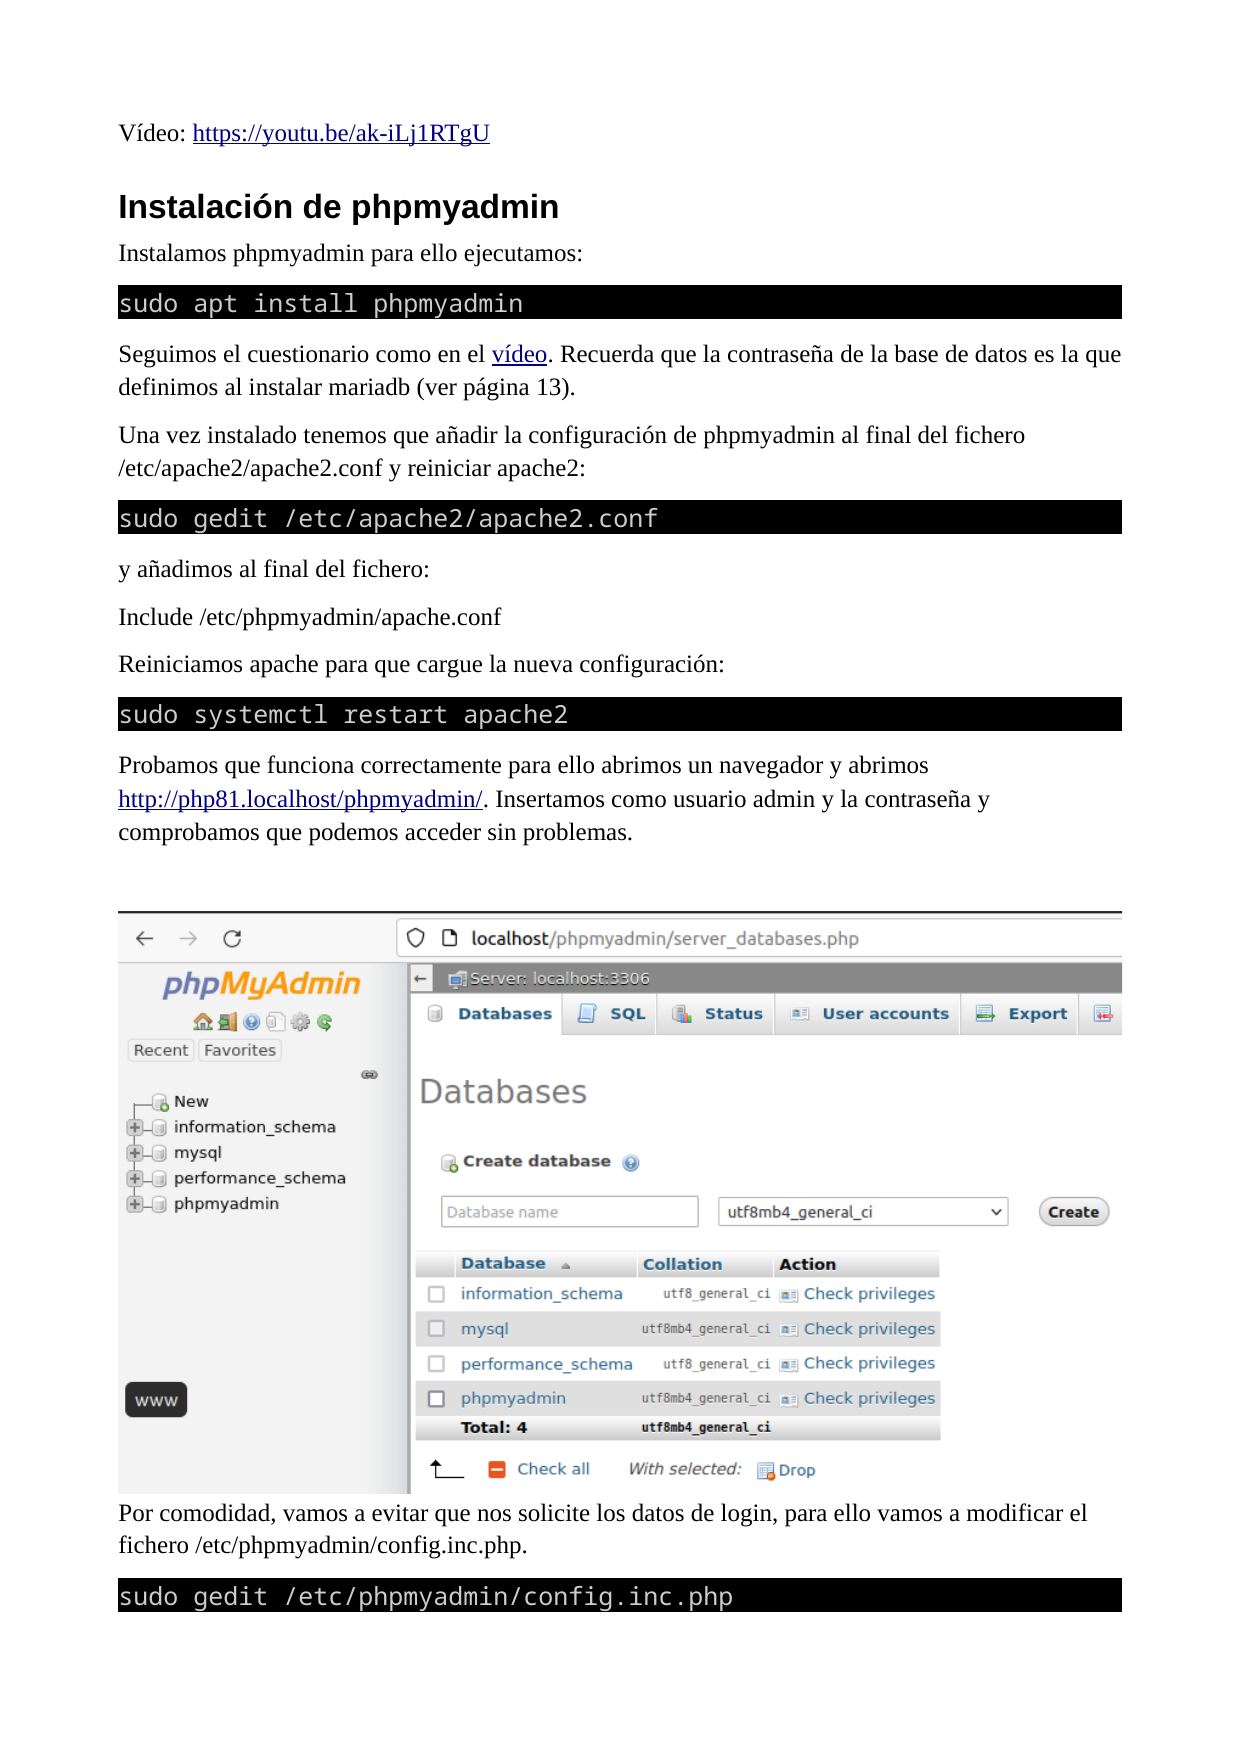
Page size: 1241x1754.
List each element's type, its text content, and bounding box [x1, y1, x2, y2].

text Seguimos el cuestionario como en el vídeo. Recuerda que la contraseña de la base de datos es la que definimos al instalar mariadb (ver página 13). [118, 339, 1122, 401]
text sudo apt install phpmyadmin [118, 285, 1122, 319]
text sudo gedit /etc/phpmyadmin/config.inc.php [118, 1578, 1122, 1612]
text Instalamos phpmyadmin para ello ejecutamos: [118, 238, 1122, 266]
text Una vez instalado tenemos que añadir la configuración de phpmyadmin al final del fichero /etc/apache2/apache2.conf y reiniciar apache2: [118, 420, 1122, 481]
text Vídeo: https://youtu.be/ak-iLj1RTgU [118, 118, 1122, 147]
text Include /etc/phpmyadmin/apache.conf [118, 602, 1122, 630]
text Por comodidad, vamos a evitar que nos solicite los datos de login, para ello vamos a modificar el fichero /etc/phpmyadmin/config.inc.php. [118, 1494, 1122, 1559]
text y añadimos al final del fichero: [118, 554, 1122, 583]
text sudo systemctl restart apache2 [118, 697, 1122, 731]
text sudo gedit /etc/apache2/apache2.conf [118, 500, 1122, 534]
text Reiniciamos apache para que cargue la nueva configuración: [118, 649, 1122, 678]
text Probamos que funciona correctamente para ello abrimos un navegador y abrimos http://php81.localhost/phpmyadmin/. Insertamos como usuario admin y la contraseña y comprobamos que podemos acceder sin problemas. [118, 751, 1122, 845]
subtitle Instalación de phpmyadmin [118, 187, 1122, 225]
picture [118, 911, 1123, 1494]
